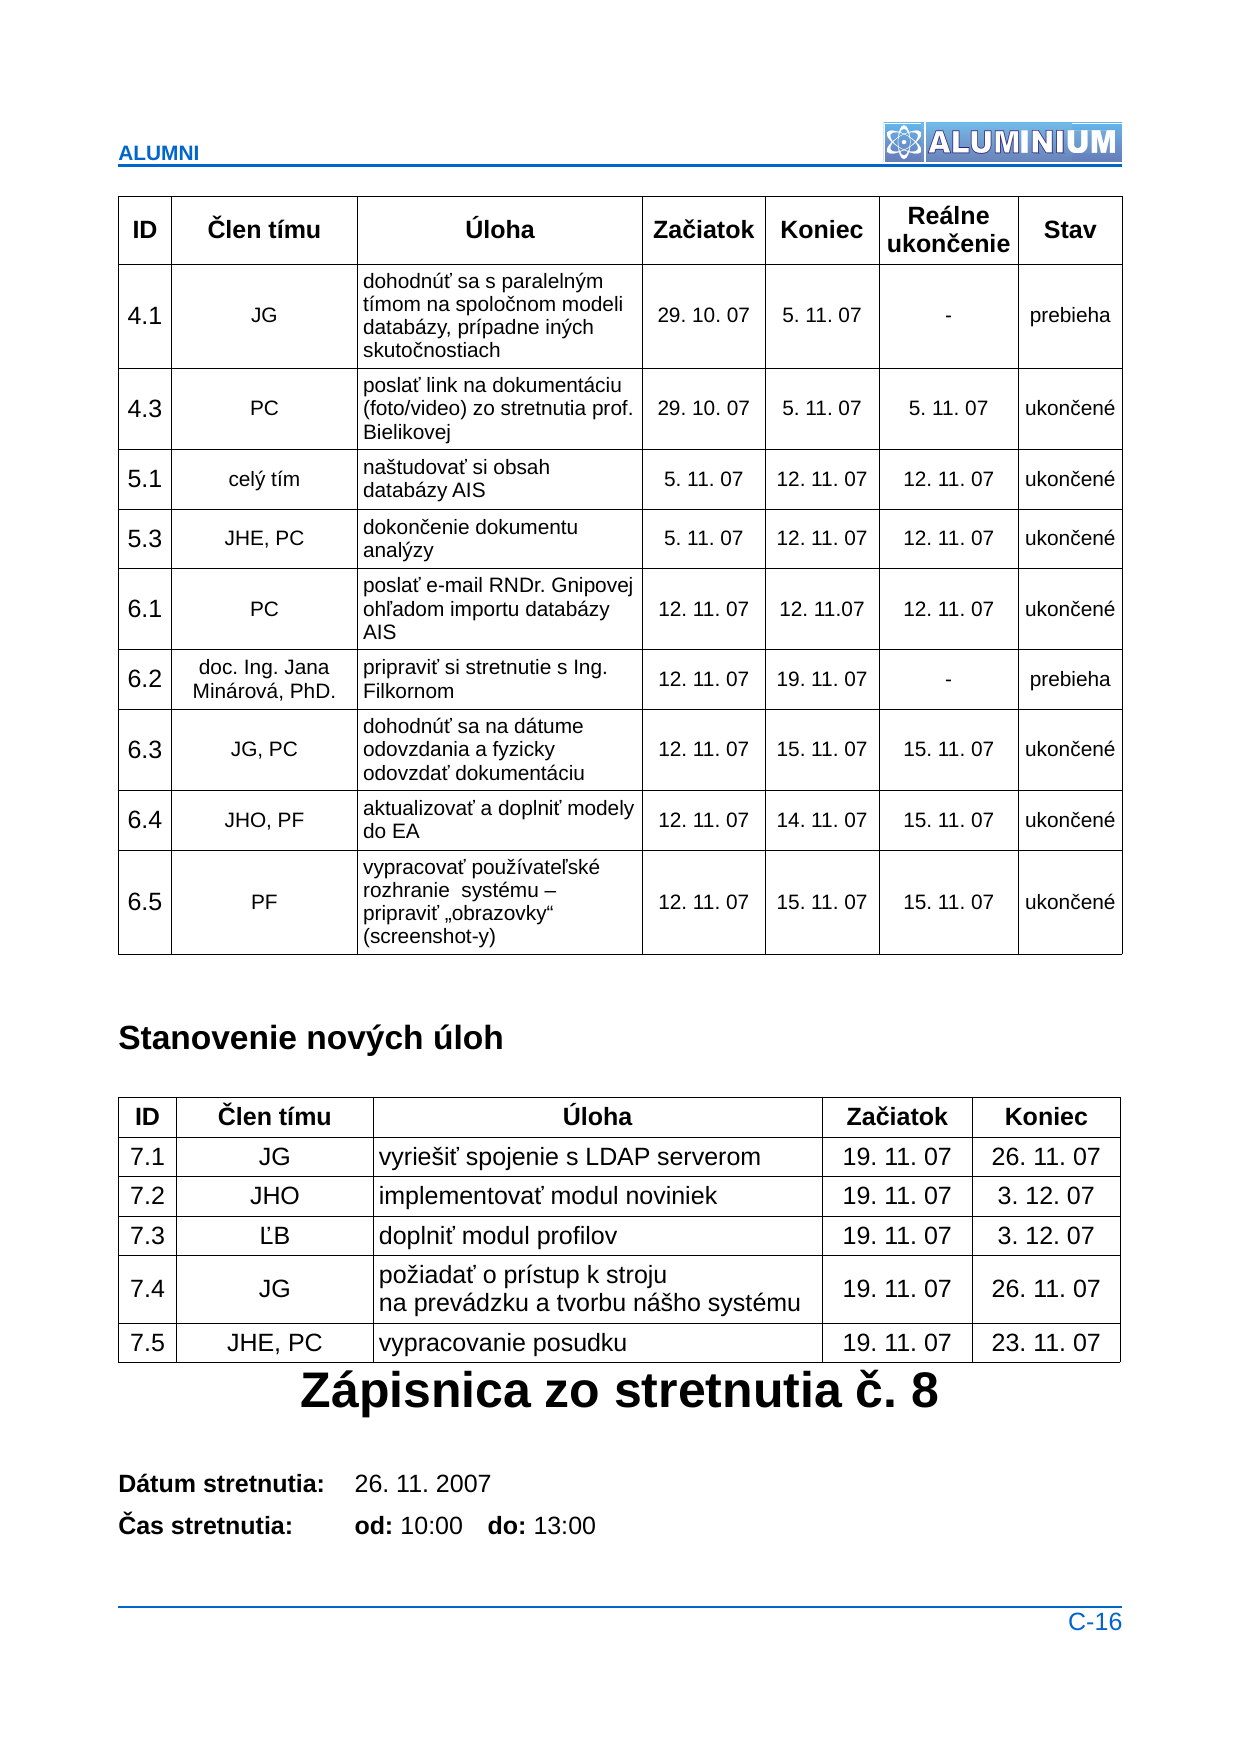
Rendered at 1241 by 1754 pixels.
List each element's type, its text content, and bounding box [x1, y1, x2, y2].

table_cell PF [172, 851, 357, 954]
table_header Člen tímu [177, 1098, 373, 1137]
table_cell 5. 11. 07 [766, 369, 879, 449]
table_cell JHO [177, 1177, 373, 1216]
table_cell 6.3 [119, 710, 171, 790]
table_cell 15. 11. 07 [766, 851, 879, 954]
table_cell 12. 11. 07 [766, 510, 879, 568]
table_cell 3. 12. 07 [973, 1177, 1120, 1216]
table_header Koniec [766, 197, 879, 263]
text Zápisnica zo stretnutia č. 8 [118, 1362, 1122, 1418]
table_header ID [119, 197, 171, 263]
table_cell JHO, PF [172, 791, 357, 849]
table_header Reálne ukončenie [880, 197, 1018, 263]
table_cell ĽB [177, 1217, 373, 1255]
table_cell 12. 11. 07 [643, 650, 765, 709]
table_cell 19. 11. 07 [823, 1217, 972, 1255]
table_header Začiatok [643, 197, 765, 263]
table_cell 5. 11. 07 [643, 450, 765, 509]
table_cell 7.4 [119, 1256, 176, 1323]
table_cell vyriešiť spojenie s LDAP serverom [374, 1138, 822, 1176]
table_cell doc. Ing. Jana Minárová, PhD. [172, 650, 357, 709]
table_cell 7.2 [119, 1177, 176, 1216]
table_cell 12. 11. 07 [643, 710, 765, 790]
table_cell 12. 11. 07 [880, 569, 1018, 649]
table_cell 6.2 [119, 650, 171, 709]
table_cell vypracovanie posudku [374, 1324, 822, 1362]
table_cell dokončenie dokumentu analýzy [358, 510, 642, 568]
table_cell aktualizovať a doplniť modely do EA [358, 791, 642, 849]
table_cell JG [172, 265, 357, 368]
table_header Člen tímu [172, 197, 357, 263]
table_cell 15. 11. 07 [880, 851, 1018, 954]
table_cell 6.1 [119, 569, 171, 649]
table_cell doplniť modul profilov [374, 1217, 822, 1255]
table_cell 12. 11. 07 [643, 791, 765, 849]
table_cell prebieha [1019, 650, 1122, 709]
table_header ID [119, 1098, 176, 1137]
table_cell PC [172, 569, 357, 649]
table_cell 5. 11. 07 [766, 265, 879, 368]
table_cell PC [172, 369, 357, 449]
table_header Začiatok [823, 1098, 972, 1137]
table_cell 4.3 [119, 369, 171, 449]
table_header Koniec [973, 1098, 1120, 1137]
table_cell dohodnúť sa s paralelným tímom na spoločnom modeli databázy, prípadne iných skutočnostiach [358, 265, 642, 368]
table_cell 12. 11.07 [766, 569, 879, 649]
table_header Úloha [358, 197, 642, 263]
table_cell 23. 11. 07 [973, 1324, 1120, 1362]
table_cell JG [177, 1138, 373, 1176]
table_cell 12. 11. 07 [766, 450, 879, 509]
table_cell 29. 10. 07 [643, 265, 765, 368]
table_cell 12. 11. 07 [880, 450, 1018, 509]
table_cell - [880, 650, 1018, 709]
table_cell 19. 11. 07 [823, 1138, 972, 1176]
table_cell 14. 11. 07 [766, 791, 879, 849]
table_cell JHE, PC [172, 510, 357, 568]
table_header Stav [1019, 197, 1122, 263]
table_cell ukončené [1019, 791, 1122, 849]
table_cell - [880, 265, 1018, 368]
table_cell 6.4 [119, 791, 171, 849]
table_cell 7.5 [119, 1324, 176, 1362]
table_cell 7.3 [119, 1217, 176, 1255]
table_cell ukončené [1019, 510, 1122, 568]
subtitle Stanovenie nových úloh [118, 1019, 1122, 1057]
table_cell 12. 11. 07 [643, 851, 765, 954]
table_cell 5. 11. 07 [880, 369, 1018, 449]
table_cell JG, PC [172, 710, 357, 790]
table_cell 7.1 [119, 1138, 176, 1176]
table_cell 5.3 [119, 510, 171, 568]
table_cell 5.1 [119, 450, 171, 509]
table_cell naštudovať si obsah databázy AIS [358, 450, 642, 509]
table_cell ukončené [1019, 569, 1122, 649]
table_cell JHE, PC [177, 1324, 373, 1362]
table_cell ukončené [1019, 710, 1122, 790]
table_cell pripraviť si stretnutie s Ing. Filkornom [358, 650, 642, 709]
table_cell 15. 11. 07 [880, 791, 1018, 849]
table_cell ukončené [1019, 369, 1122, 449]
table_cell 3. 12. 07 [973, 1217, 1120, 1255]
table_cell dohodnúť sa na dátume odovzdania a fyzicky odovzdať dokumentáciu [358, 710, 642, 790]
table_cell 15. 11. 07 [880, 710, 1018, 790]
text Dátum stretnutia: 26. 11. 2007 [118, 1470, 1122, 1498]
table_cell ukončené [1019, 450, 1122, 509]
table_cell celý tím [172, 450, 357, 509]
table_cell 29. 10. 07 [643, 369, 765, 449]
table_cell implementovať modul noviniek [374, 1177, 822, 1216]
table_cell 12. 11. 07 [880, 510, 1018, 568]
table_cell 26. 11. 07 [973, 1256, 1120, 1323]
table_cell 4.1 [119, 265, 171, 368]
table_cell vypracovať používateľské rozhranie systému – pripraviť „obrazovky“ (screenshot-y) [358, 851, 642, 954]
text Čas stretnutia: od: 10:00 do: 13:00 [118, 1512, 1122, 1540]
table_cell 19. 11. 07 [766, 650, 879, 709]
table_cell 12. 11. 07 [643, 569, 765, 649]
table_cell prebieha [1019, 265, 1122, 368]
table_cell požiadať o prístup k stroju na prevádzku a tvorbu nášho systému [374, 1256, 822, 1323]
table_cell JG [177, 1256, 373, 1323]
table_cell poslať link na dokumentáciu (foto/video) zo stretnutia prof. Bielikovej [358, 369, 642, 449]
table_header Úloha [374, 1098, 822, 1137]
table_cell 5. 11. 07 [643, 510, 765, 568]
table_cell 19. 11. 07 [823, 1324, 972, 1362]
table_cell 26. 11. 07 [973, 1138, 1120, 1176]
table_cell 19. 11. 07 [823, 1256, 972, 1323]
table_cell poslať e-mail RNDr. Gnipovej ohľadom importu databázy AIS [358, 569, 642, 649]
table_cell 19. 11. 07 [823, 1177, 972, 1216]
table_cell ukončené [1019, 851, 1122, 954]
table_cell 15. 11. 07 [766, 710, 879, 790]
table_cell 6.5 [119, 851, 171, 954]
